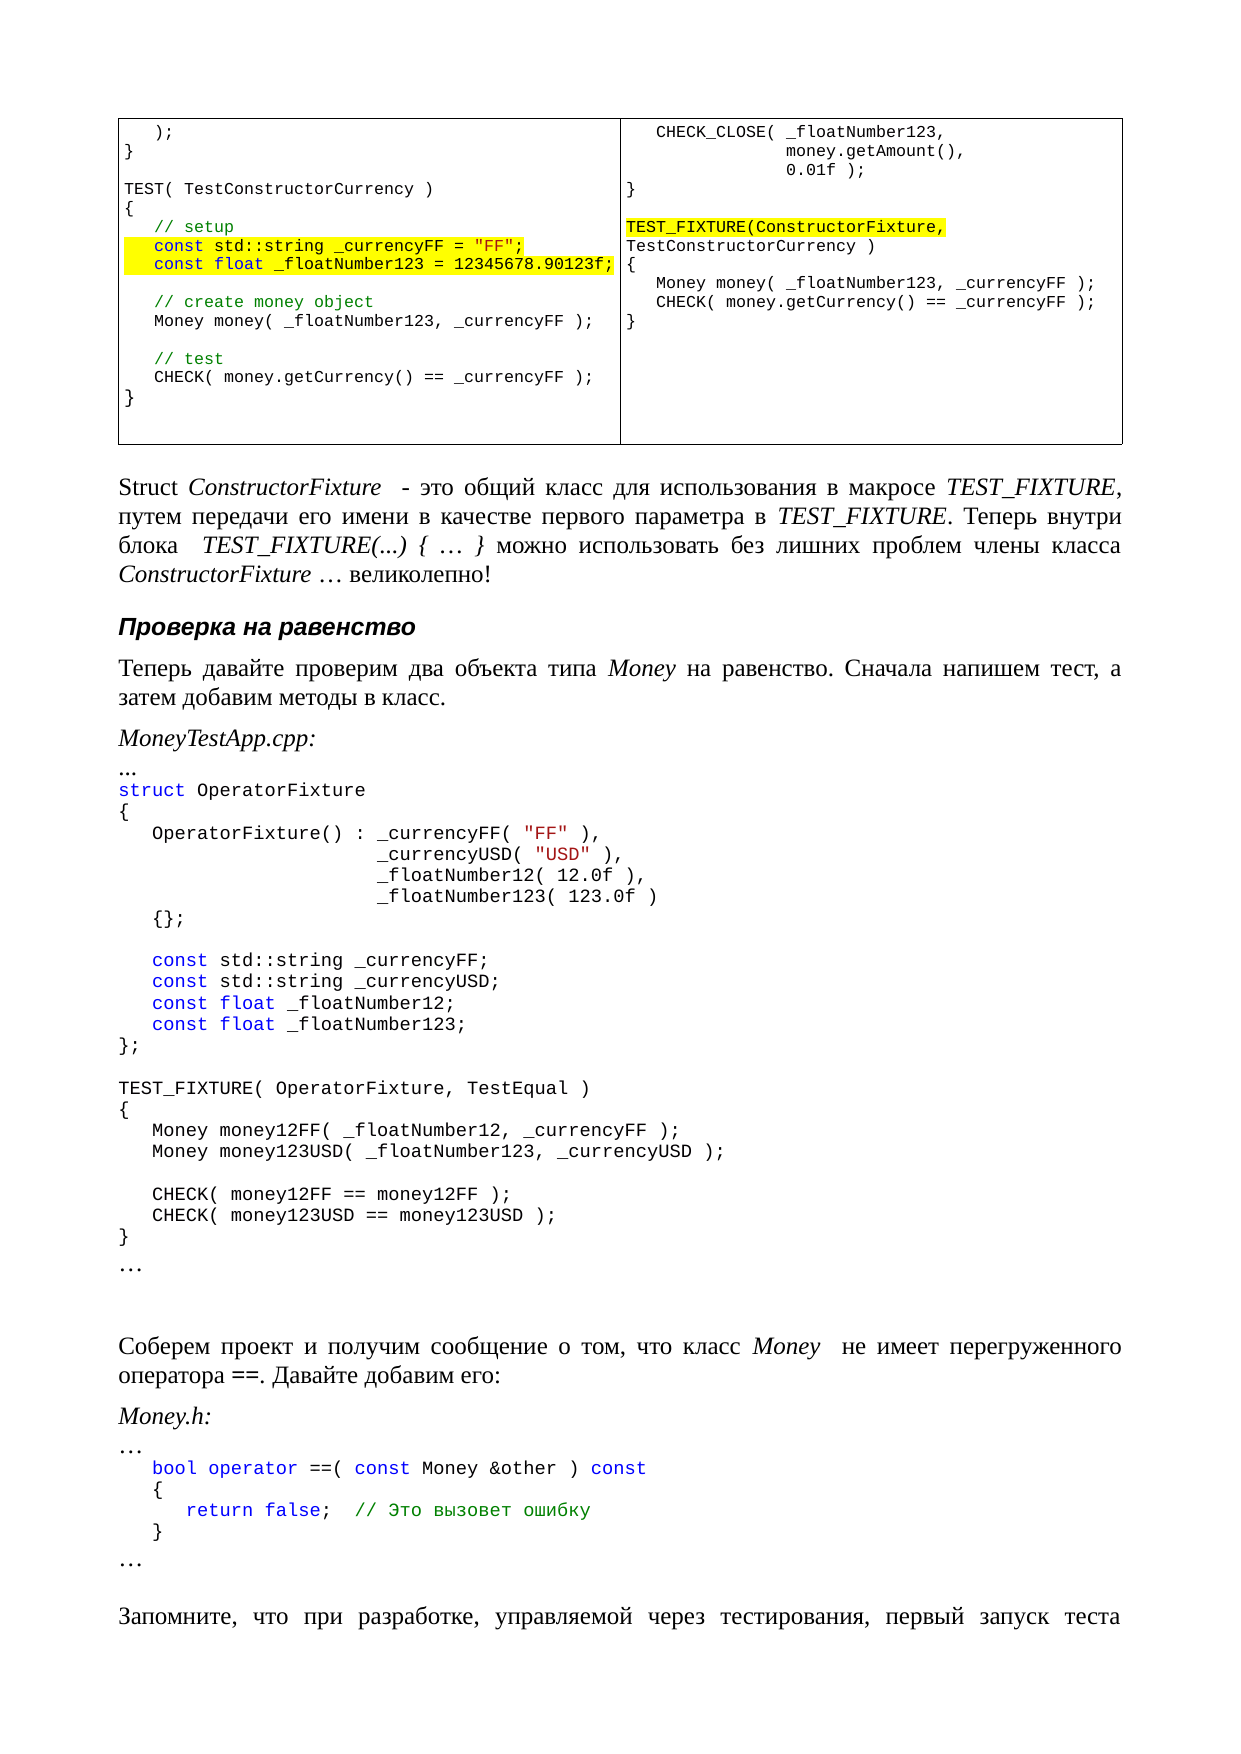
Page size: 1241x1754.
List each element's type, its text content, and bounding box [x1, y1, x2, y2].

text { [118, 1100, 1122, 1121]
text } [118, 1522, 1122, 1543]
text Соберем проект и получим сообщение о том, что класс Money не имеет перегруженного оператора ==. Давайте добавим его: [118, 1331, 1122, 1388]
text { [118, 802, 1122, 823]
text _currencyUSD( "USD" ), [118, 845, 1122, 866]
text CHECK( money123USD == money123USD ); [118, 1206, 1122, 1227]
text OperatorFixture() : _currencyFF( "FF" ), [118, 823, 1122, 845]
text {}; [118, 908, 1122, 930]
text const float _floatNumber12; [118, 993, 1122, 1015]
text MoneyTestApp.cpp: [118, 723, 1122, 752]
text struct OperatorFixture [118, 781, 1122, 802]
text ... [118, 752, 1122, 781]
text … [118, 1543, 1122, 1572]
text Money money12FF( _floatNumber12, _currencyFF ); [118, 1121, 1122, 1142]
subtitle Проверка на равенство [118, 612, 1122, 641]
text _floatNumber12( 12.0f ), [118, 866, 1122, 887]
text _floatNumber123( 123.0f ) [118, 887, 1122, 908]
text CHECK( money12FF == money12FF ); [118, 1185, 1122, 1206]
text … [118, 1430, 1122, 1458]
text const float _floatNumber123; [118, 1015, 1122, 1036]
text } [118, 1227, 1122, 1248]
text { [118, 1480, 1122, 1501]
text Money.h: [118, 1401, 1122, 1430]
text Теперь давайте проверим два объекта типа Money на равенство. Сначала напишем тест, а затем добавим методы в класс. [118, 653, 1122, 711]
text const std::string _currencyUSD; [118, 972, 1122, 993]
text }; [118, 1036, 1122, 1057]
table_cell CHECK_CLOSE( _floatNumber123, money.getAmount(), 0.01f ); } TEST_FIXTURE(ConstructorFixture, TestConstructorCurrency ) { Money money( _floatNumber123, _currencyFF ); CHECK( money.getCurrency() == _currencyFF ); } [621, 119, 1122, 444]
text Запомните, что при разработке, управляемой через тестирования, первый запуск теста [118, 1601, 1122, 1630]
text const std::string _currencyFF; [118, 951, 1122, 972]
text Money money123USD( _floatNumber123, _currencyUSD ); [118, 1142, 1122, 1163]
text bool operator ==( const Money &other ) const [118, 1458, 1122, 1480]
text … [118, 1248, 1122, 1277]
text TEST_FIXTURE( OperatorFixture, TestEqual ) [118, 1078, 1122, 1100]
table_cell ); } TEST( TestConstructorCurrency ) { // setup const std::string _currencyFF = "FF"; const float _floatNumber123 = 12345678.90123f; // create money object Money money( _floatNumber123, _currencyFF ); // test CHECK( money.getCurrency() == _currencyFF ); } [119, 119, 620, 444]
text return false; // Это вызовет ошибку [118, 1501, 1122, 1522]
text Struct ConstructorFixture - это общий класс для использования в макросе TEST_FIXTURE, путем передачи его имени в качестве первого параметра в TEST_FIXTURE. Теперь внутри блока TEST_FIXTURE(...) { … } можно использовать без лишних проблем члены класса ConstructorFixture … великолепно! [118, 472, 1122, 587]
